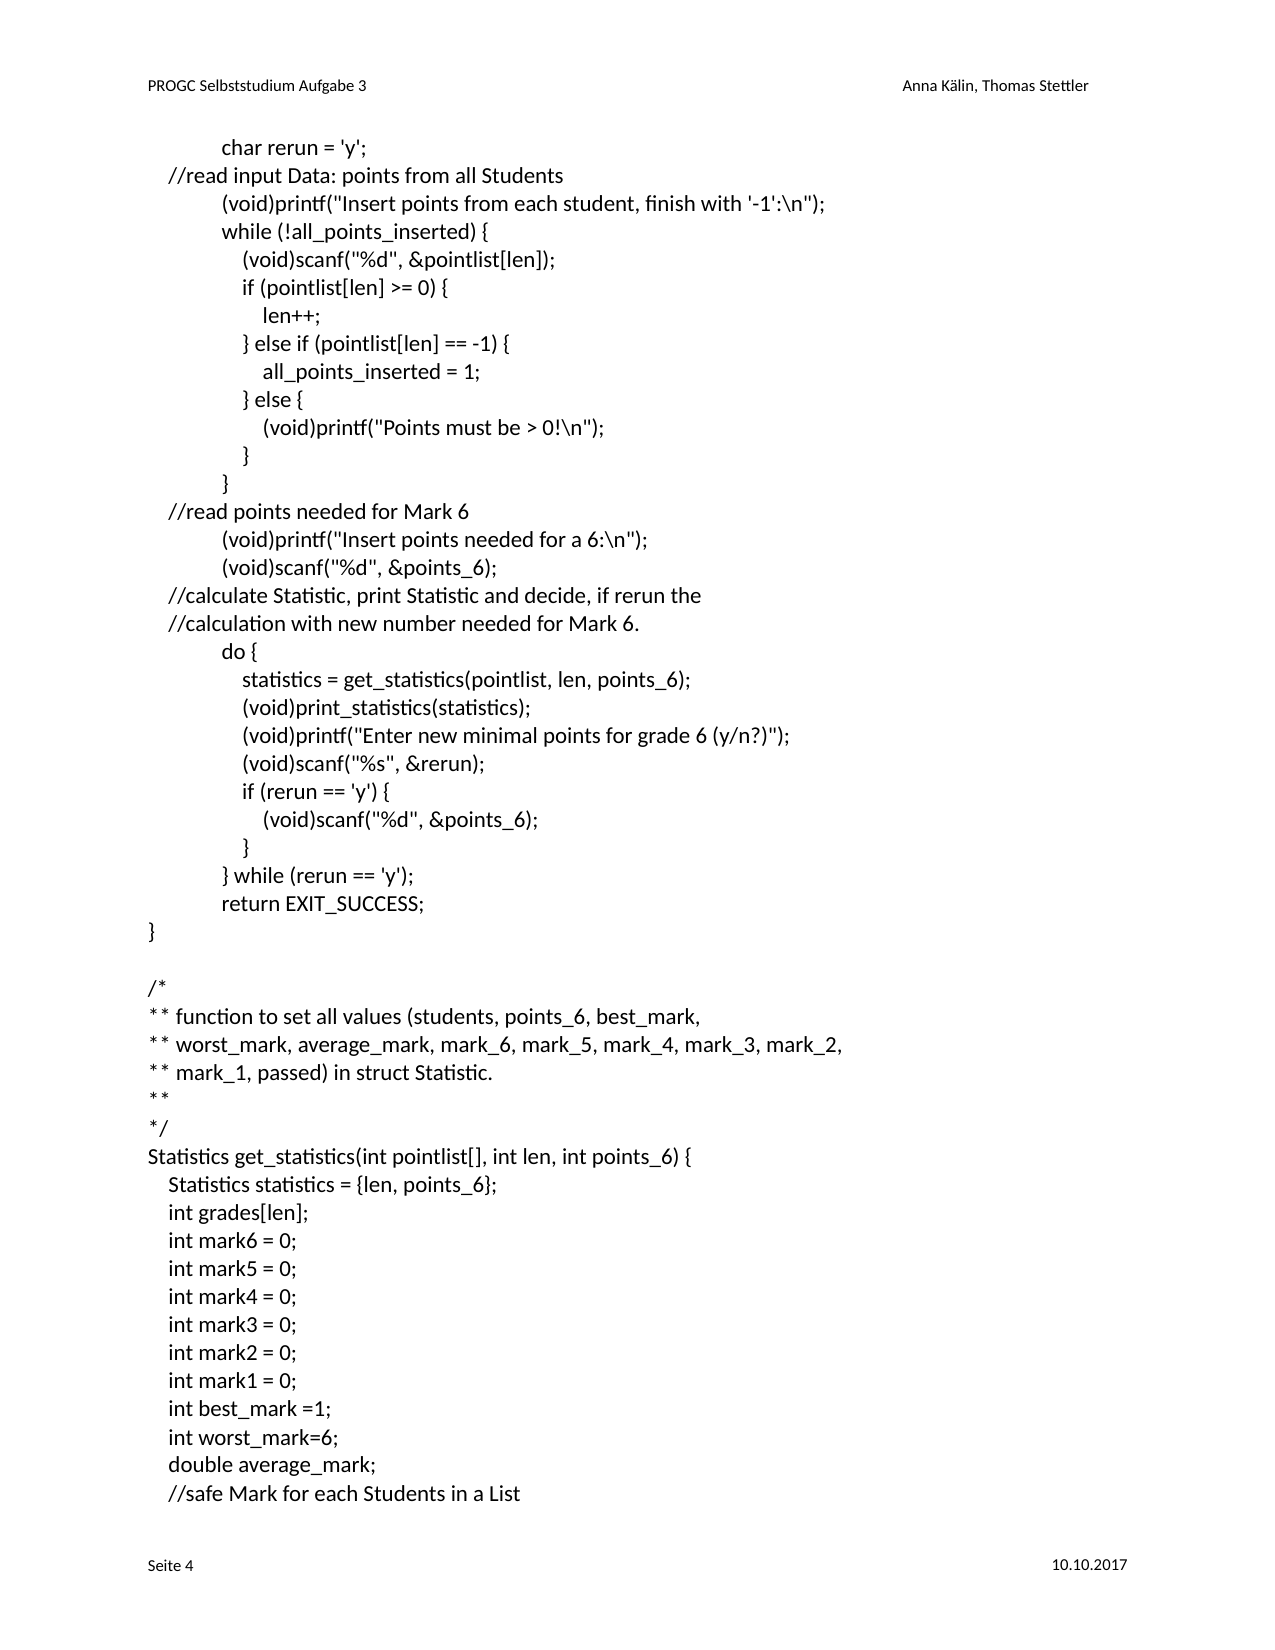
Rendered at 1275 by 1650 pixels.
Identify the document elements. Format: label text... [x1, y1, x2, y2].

text ** worst_mark, average_mark, mark_6, mark_5, mark_4, mark_3, mark_2, [148, 1030, 1127, 1058]
text if (pointlist[len] >= 0) { [148, 273, 1127, 301]
text Statistics statistics = {len, points_6}; [148, 1170, 1127, 1198]
text double average_mark; [148, 1451, 1127, 1479]
text int mark1 = 0; [148, 1367, 1127, 1394]
text ** function to set all values (students, points_6, best_mark, [148, 1002, 1127, 1030]
text int best_mark =1; [148, 1394, 1127, 1423]
text while (!all_points_inserted) { [148, 217, 1127, 245]
text } [148, 833, 1127, 861]
text if (rerun == 'y') { [148, 777, 1127, 805]
text int grades[len]; [148, 1198, 1127, 1226]
text Statistics get_statistics(int pointlist[], int len, int points_6) { [148, 1142, 1127, 1170]
text (void)printf("Enter new minimal points for grade 6 (y/n?)"); [148, 721, 1127, 749]
text ** mark_1, passed) in struct Statistic. [148, 1058, 1127, 1086]
text } [148, 917, 1127, 946]
text int mark3 = 0; [148, 1311, 1127, 1338]
text (void)print_statistics(statistics); [148, 693, 1127, 721]
text all_points_inserted = 1; [148, 357, 1127, 385]
text int mark4 = 0; [148, 1282, 1127, 1311]
text } [148, 469, 1127, 497]
text statistics = get_statistics(pointlist, len, points_6); [148, 665, 1127, 693]
text int mark6 = 0; [148, 1226, 1127, 1254]
text int worst_mark=6; [148, 1423, 1127, 1451]
text } while (rerun == 'y'); [148, 861, 1127, 889]
text (void)scanf("%d", &points_6); [148, 805, 1127, 833]
text return EXIT_SUCCESS; [148, 889, 1127, 917]
text } else if (pointlist[len] == -1) { [148, 329, 1127, 357]
text /* [148, 974, 1127, 1002]
text (void)printf("Insert points needed for a 6:\n"); [148, 525, 1127, 553]
text //read points needed for Mark 6 [148, 497, 1127, 525]
text //read input Data: points from all Students [148, 161, 1127, 189]
text //safe Mark for each Students in a List [148, 1479, 1127, 1507]
text (void)scanf("%s", &rerun); [148, 749, 1127, 777]
text char rerun = 'y'; [148, 133, 1127, 161]
text ** [148, 1086, 1127, 1114]
text (void)scanf("%d", &points_6); [148, 553, 1127, 581]
text len++; [148, 301, 1127, 329]
text */ [148, 1114, 1127, 1142]
text (void)printf("Points must be > 0!\n"); [148, 413, 1127, 441]
text int mark5 = 0; [148, 1254, 1127, 1282]
text (void)printf("Insert points from each student, finish with '-1':\n"); [148, 189, 1127, 217]
text } [148, 441, 1127, 469]
text //calculation with new number needed for Mark 6. [148, 609, 1127, 637]
text int mark2 = 0; [148, 1338, 1127, 1367]
text do { [148, 637, 1127, 665]
text (void)scanf("%d", &pointlist[len]); [148, 245, 1127, 273]
text //calculate Statistic, print Statistic and decide, if rerun the [148, 581, 1127, 609]
text } else { [148, 385, 1127, 413]
